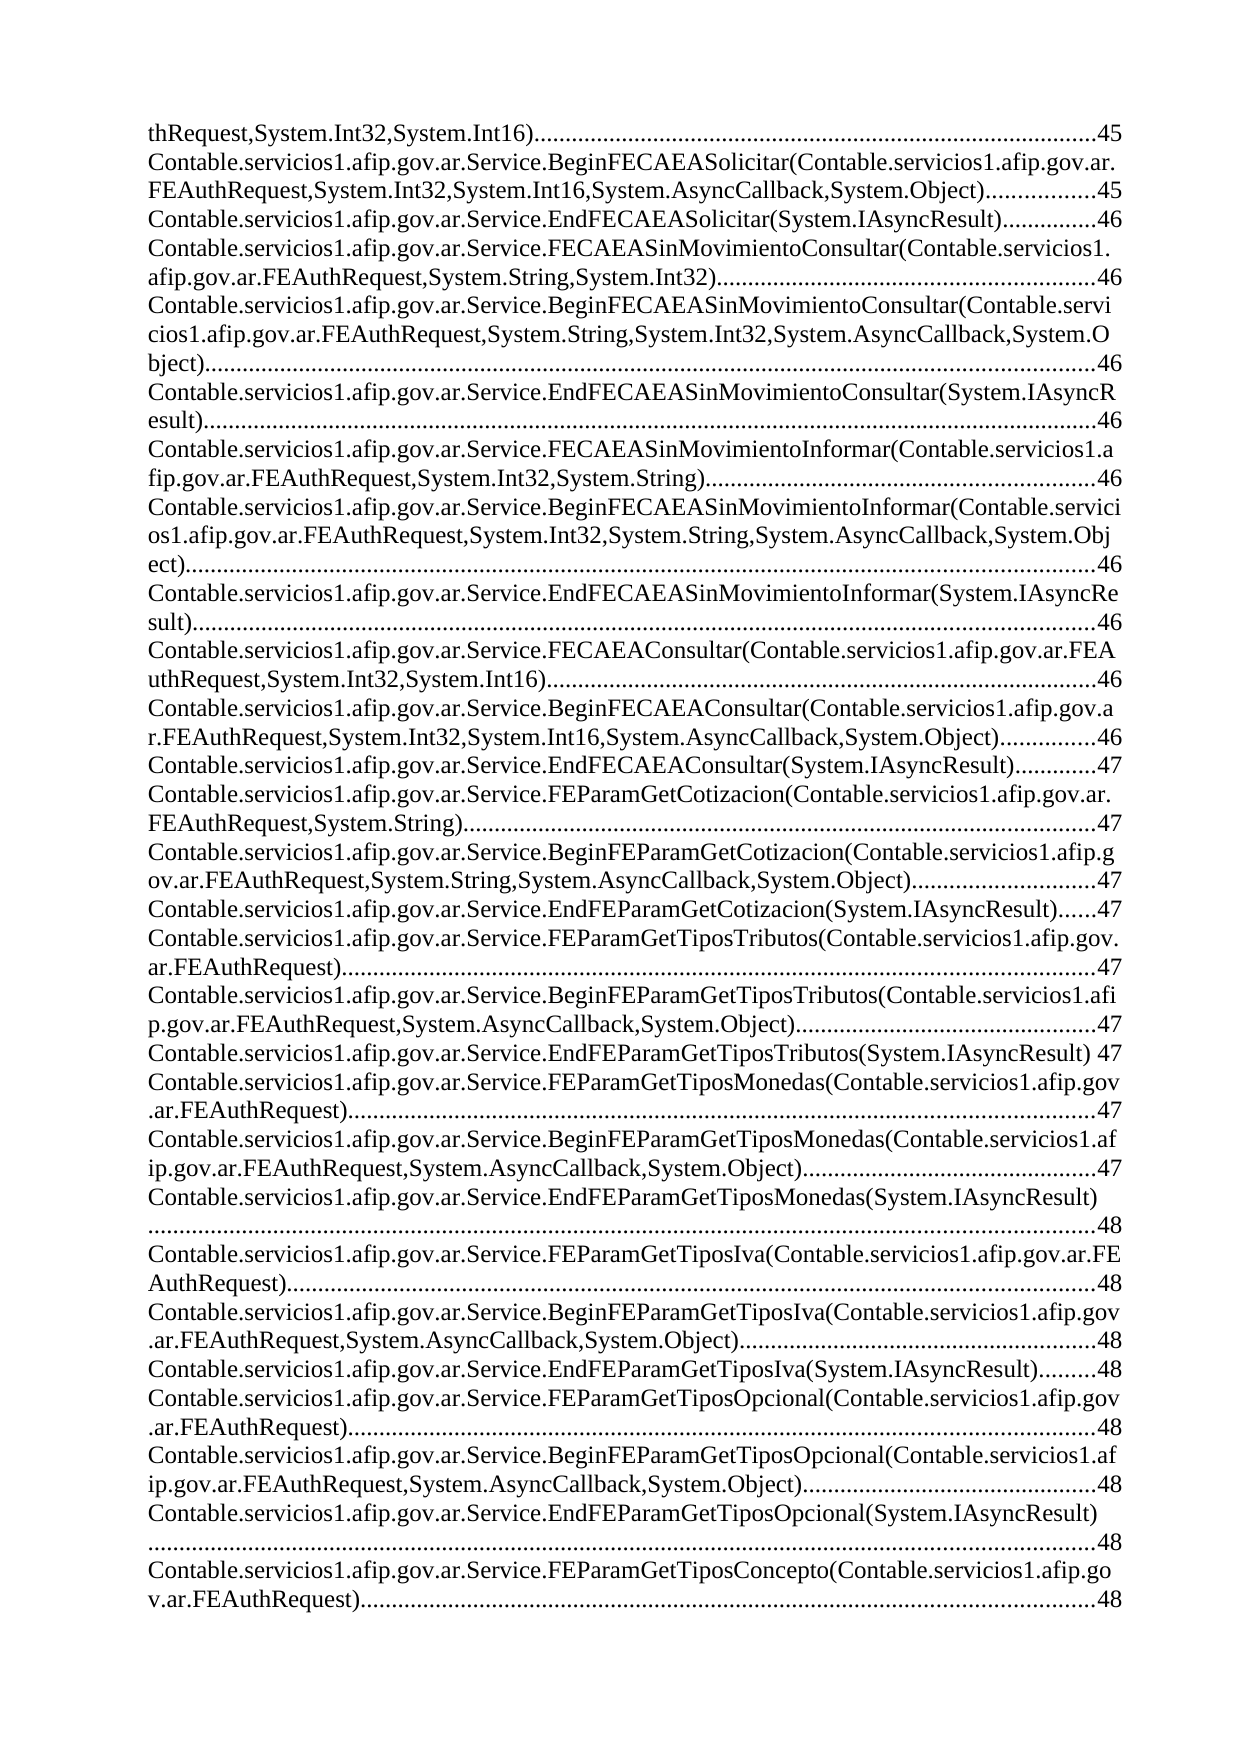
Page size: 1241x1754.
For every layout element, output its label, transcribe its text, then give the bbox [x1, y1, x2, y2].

text Contable.servicios1.afip.gov.ar.Service.BeginFEParamGetTiposMonedas(Contable.servicios1.afip.gov.ar.FEAuthRequest,System.AsyncCallback,System.Object) 47 [148, 1124, 1122, 1182]
text Contable.servicios1.afip.gov.ar.Service.BeginFECAEAConsultar(Contable.servicios1.afip.gov.ar.FEAuthRequest,System.Int32,System.Int16,System.AsyncCallback,System.Object) 46 [148, 693, 1122, 751]
text Contable.servicios1.afip.gov.ar.Service.EndFEParamGetTiposOpcional(System.IAsyncResult) 48 [148, 1498, 1122, 1556]
text Contable.servicios1.afip.gov.ar.Service.EndFEParamGetTiposIva(System.IAsyncResult) 48 [148, 1354, 1122, 1383]
text Contable.servicios1.afip.gov.ar.Service.FECAEASolicitar(Contable.servicios1.afip.gov.ar.FEAuthRequest,System.Int32,System.Int16) 45 [148, 118, 1122, 147]
text Contable.servicios1.afip.gov.ar.Service.EndFEParamGetTiposTributos(System.IAsyncResult) 47 [148, 1038, 1122, 1067]
text Contable.servicios1.afip.gov.ar.Service.EndFEParamGetCotizacion(System.IAsyncResult) 47 [148, 894, 1122, 923]
text Contable.servicios1.afip.gov.ar.Service.FEParamGetTiposTributos(Contable.servicios1.afip.gov.ar.FEAuthRequest) 47 [148, 923, 1122, 981]
text Contable.servicios1.afip.gov.ar.Service.FEParamGetTiposConcepto(Contable.servicios1.afip.gov.ar.FEAuthRequest) 48 [148, 1556, 1122, 1613]
text Contable.servicios1.afip.gov.ar.Service.BeginFEParamGetTiposTributos(Contable.servicios1.afip.gov.ar.FEAuthRequest,System.AsyncCallback,System.Object) 47 [148, 981, 1122, 1038]
text Contable.servicios1.afip.gov.ar.Service.BeginFEParamGetCotizacion(Contable.servicios1.afip.gov.ar.FEAuthRequest,System.String,System.AsyncCallback,System.Object) 47 [148, 837, 1122, 894]
text Contable.servicios1.afip.gov.ar.Service.BeginFECAEASinMovimientoConsultar(Contable.servicios1.afip.gov.ar.FEAuthRequest,System.String,System.Int32,System.AsyncCallback,System.Object) 46 [148, 291, 1122, 377]
text Contable.servicios1.afip.gov.ar.Service.FEParamGetTiposOpcional(Contable.servicios1.afip.gov.ar.FEAuthRequest) 48 [148, 1383, 1122, 1441]
text Contable.servicios1.afip.gov.ar.Service.BeginFECAEASinMovimientoInformar(Contable.servicios1.afip.gov.ar.FEAuthRequest,System.Int32,System.String,System.AsyncCallback,System.Object) 46 [148, 492, 1122, 578]
text Contable.servicios1.afip.gov.ar.Service.BeginFEParamGetTiposIva(Contable.servicios1.afip.gov.ar.FEAuthRequest,System.AsyncCallback,System.Object) 48 [148, 1297, 1122, 1354]
text Contable.servicios1.afip.gov.ar.Service.EndFECAEASinMovimientoConsultar(System.IAsyncResult) 46 [148, 377, 1122, 434]
text Contable.servicios1.afip.gov.ar.Service.EndFEParamGetTiposMonedas(System.IAsyncResult) 48 [148, 1182, 1122, 1239]
text Contable.servicios1.afip.gov.ar.Service.BeginFEParamGetTiposOpcional(Contable.servicios1.afip.gov.ar.FEAuthRequest,System.AsyncCallback,System.Object) 48 [148, 1441, 1122, 1498]
text Contable.servicios1.afip.gov.ar.Service.EndFECAEASolicitar(System.IAsyncResult) 46 [148, 204, 1122, 233]
text Contable.servicios1.afip.gov.ar.Service.FEParamGetTiposIva(Contable.servicios1.afip.gov.ar.FEAuthRequest) 48 [148, 1239, 1122, 1297]
text Contable.servicios1.afip.gov.ar.Service.FECAEAConsultar(Contable.servicios1.afip.gov.ar.FEAuthRequest,System.Int32,System.Int16) 46 [148, 636, 1122, 693]
text Contable.servicios1.afip.gov.ar.Service.EndFECAEAConsultar(System.IAsyncResult) 47 [148, 751, 1122, 779]
text Contable.servicios1.afip.gov.ar.Service.FECAEASinMovimientoInformar(Contable.servicios1.afip.gov.ar.FEAuthRequest,System.Int32,System.String) 46 [148, 434, 1122, 492]
text Contable.servicios1.afip.gov.ar.Service.BeginFECAEASolicitar(Contable.servicios1.afip.gov.ar.FEAuthRequest,System.Int32,System.Int16,System.AsyncCallback,System.Object) 45 [148, 147, 1122, 204]
text Contable.servicios1.afip.gov.ar.Service.FEParamGetTiposMonedas(Contable.servicios1.afip.gov.ar.FEAuthRequest) 47 [148, 1067, 1122, 1124]
text Contable.servicios1.afip.gov.ar.Service.EndFECAEASinMovimientoInformar(System.IAsyncResult) 46 [148, 578, 1122, 636]
text Contable.servicios1.afip.gov.ar.Service.FECAEASinMovimientoConsultar(Contable.servicios1.afip.gov.ar.FEAuthRequest,System.String,System.Int32) 46 [148, 233, 1122, 291]
text Contable.servicios1.afip.gov.ar.Service.FEParamGetCotizacion(Contable.servicios1.afip.gov.ar.FEAuthRequest,System.String) 47 [148, 779, 1122, 837]
